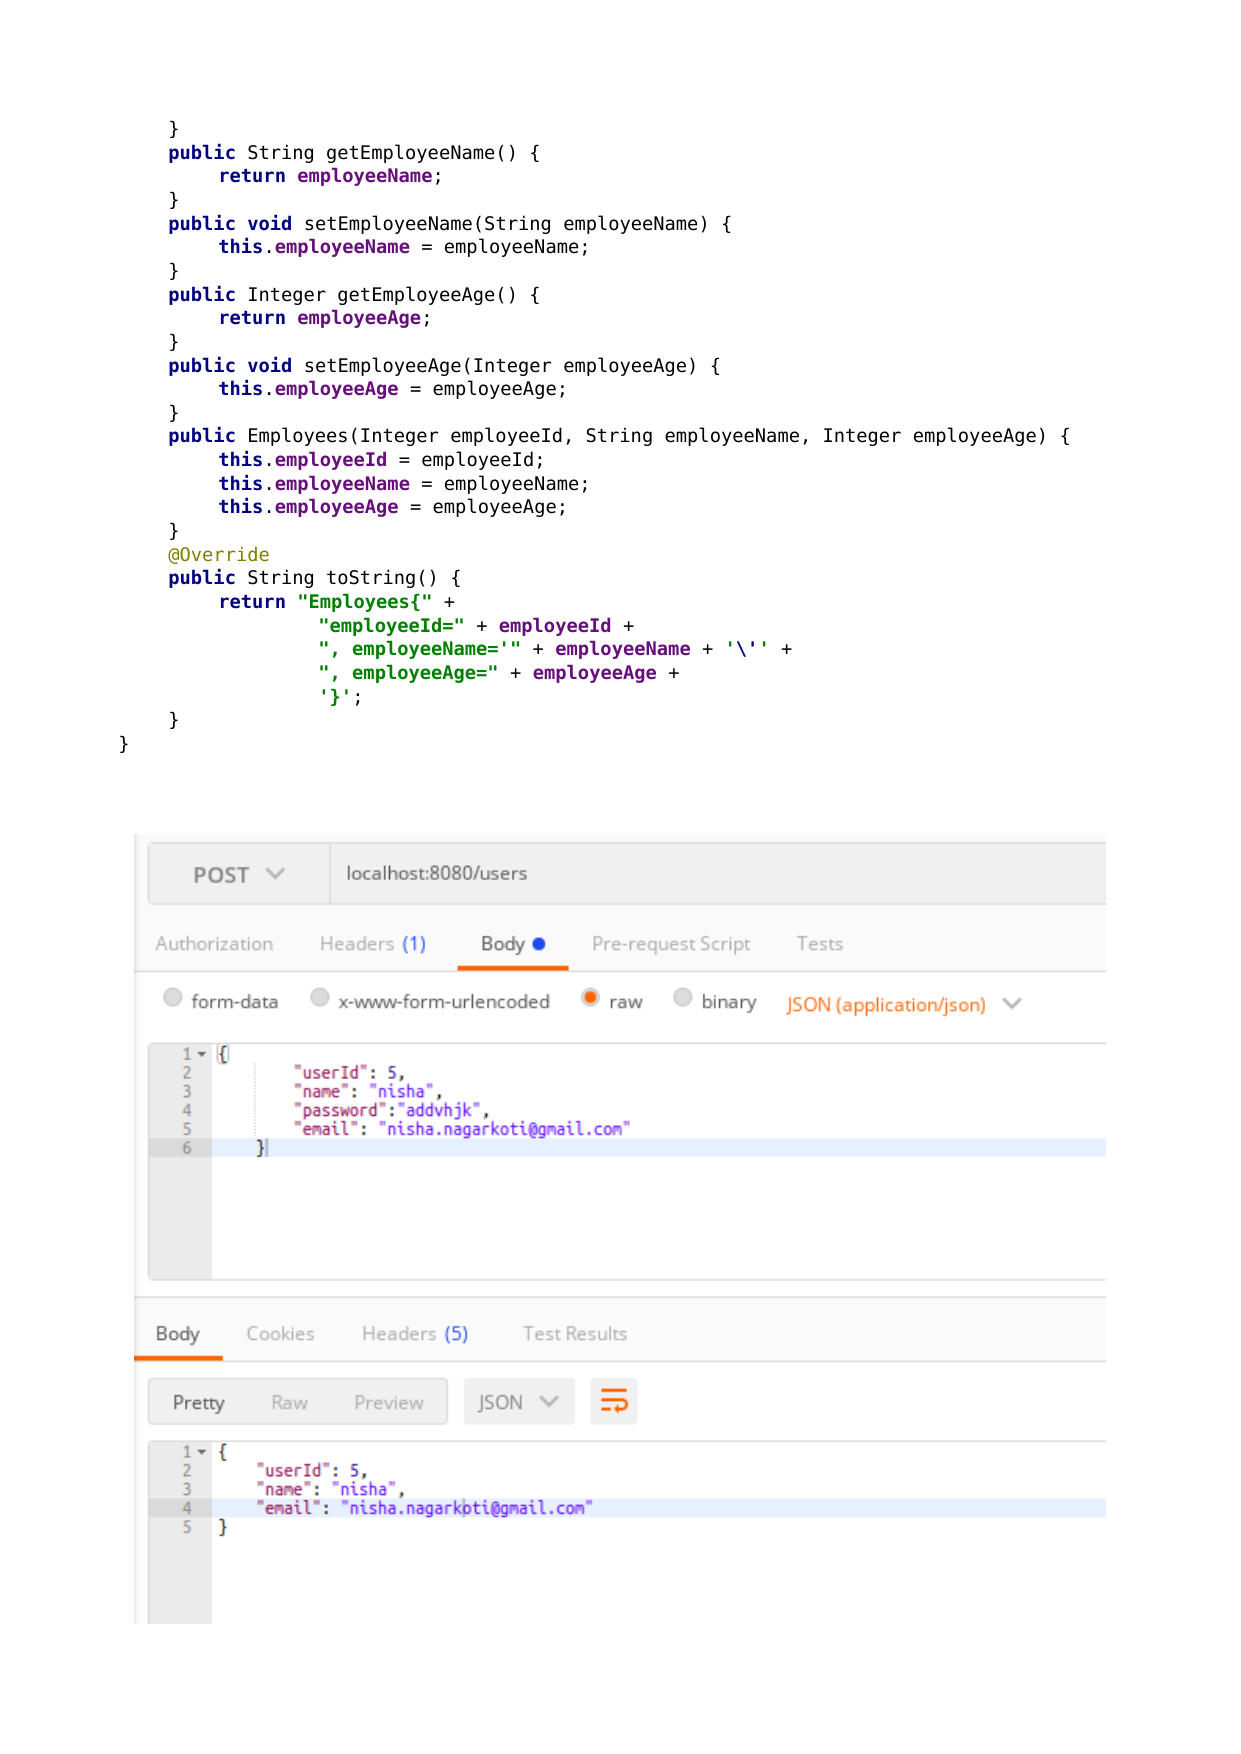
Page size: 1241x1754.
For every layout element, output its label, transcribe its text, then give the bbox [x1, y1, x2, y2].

text @Override [118, 544, 1122, 567]
text this.employeeAge = employeeAge; [118, 378, 1122, 402]
text this.employeeAge = employeeAge; [118, 496, 1122, 520]
text public Employees(Integer employeeId, String employeeName, Integer employeeAge) { [118, 426, 1122, 449]
text public String getEmployeeName() { [118, 142, 1122, 165]
text } [118, 733, 1122, 755]
text this.employeeName = employeeName; [118, 236, 1122, 260]
text ", employeeName='" + employeeName + '\'' + [118, 638, 1122, 662]
text "employeeId=" + employeeId + [118, 615, 1122, 638]
text } [118, 402, 1122, 426]
text return "Employees{" + [118, 591, 1122, 615]
text } [118, 709, 1122, 733]
text } [118, 520, 1122, 544]
text public String toString() { [118, 567, 1122, 591]
text this.employeeId = employeeId; [118, 449, 1122, 473]
text '}'; [118, 686, 1122, 709]
text return employeeAge; [118, 307, 1122, 331]
text ", employeeAge=" + employeeAge + [118, 662, 1122, 686]
text } [118, 260, 1122, 284]
text return employeeName; [118, 165, 1122, 189]
text } [118, 189, 1122, 213]
text } [118, 331, 1122, 354]
text public void setEmployeeAge(Integer employeeAge) { [118, 354, 1122, 378]
text public Integer getEmployeeAge() { [118, 284, 1122, 307]
text public void setEmployeeName(String employeeName) { [118, 213, 1122, 236]
text this.employeeName = employeeName; [118, 473, 1122, 496]
picture [134, 834, 1107, 1624]
text } [118, 118, 1122, 142]
